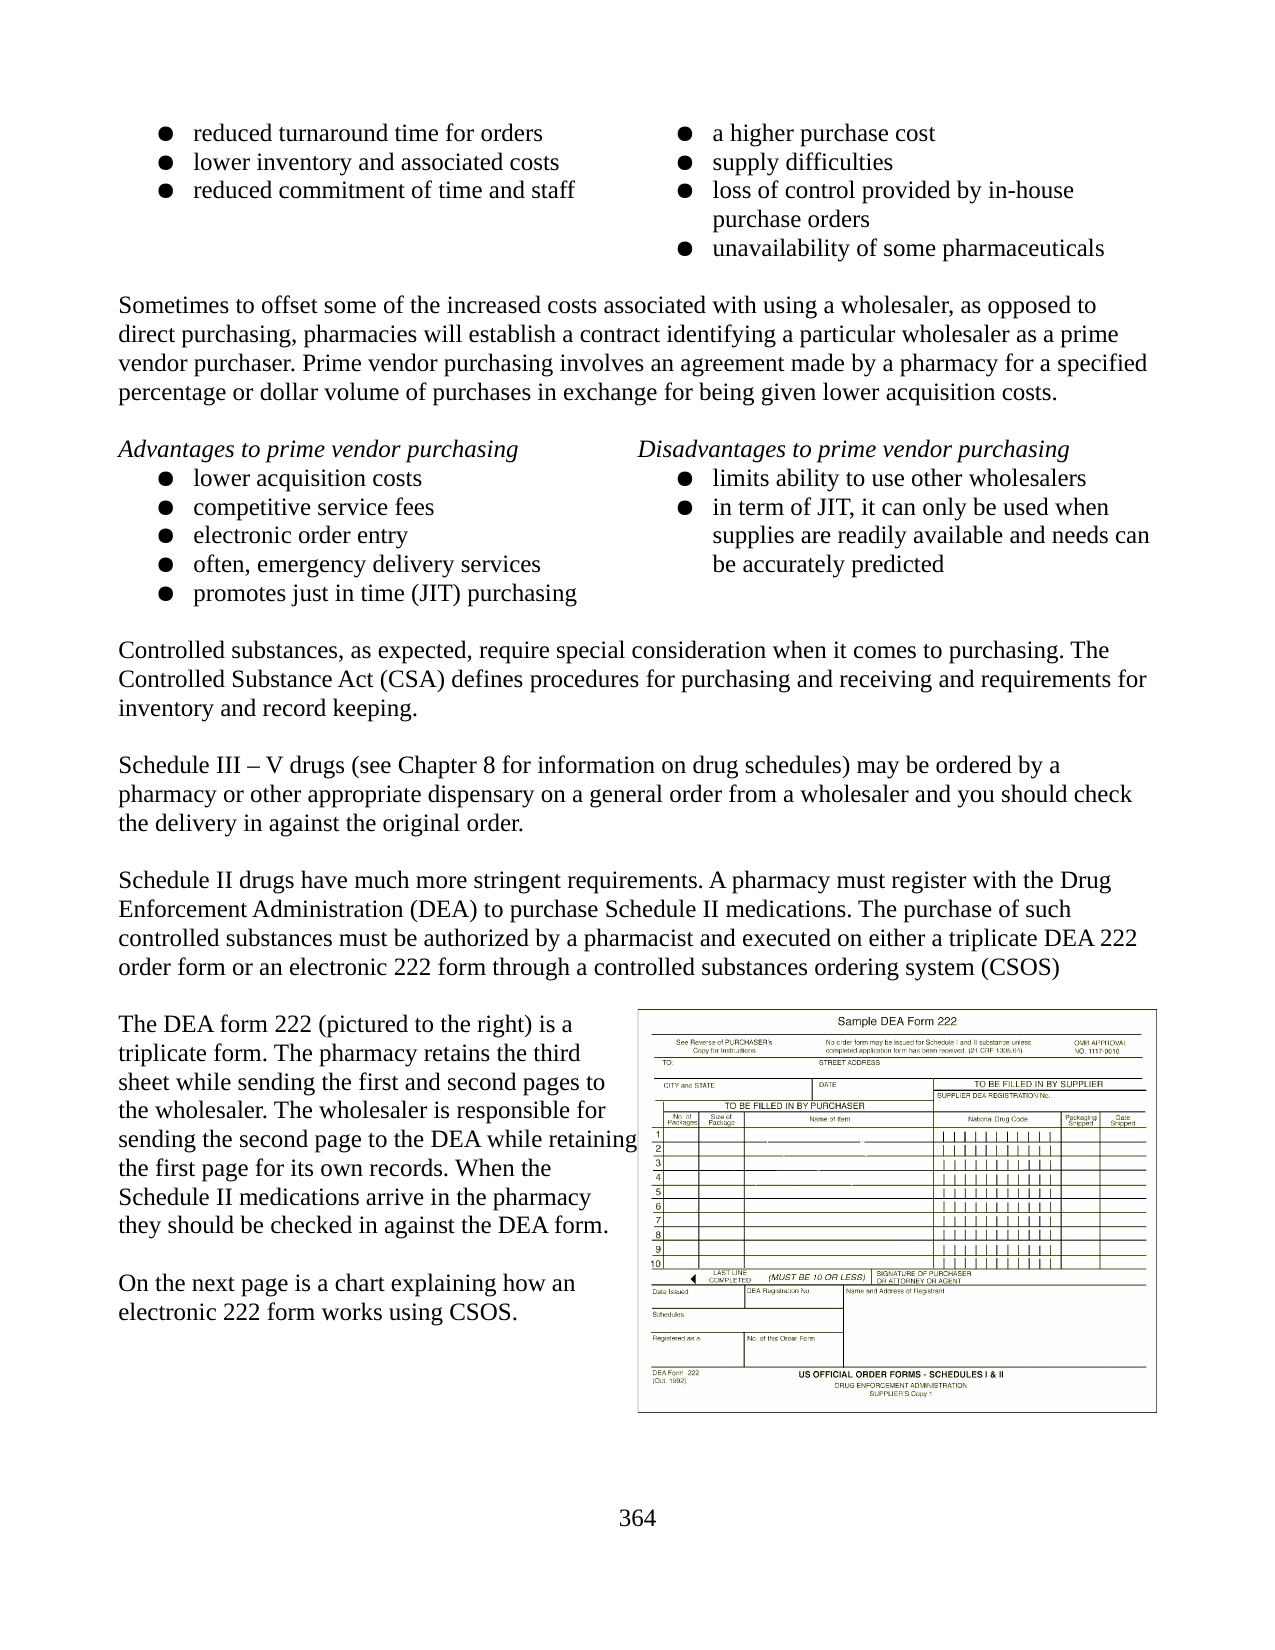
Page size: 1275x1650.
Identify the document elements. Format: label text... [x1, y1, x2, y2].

text Controlled substances, as expected, require special consideration when it comes to purchasing. The Controlled Substance Act (CSA) defines procedures for purchasing and receiving and requirements for inventory and record keeping. [118, 636, 1157, 722]
table_cell limits ability to use other wholesalers in term of JIT, it can only be used when supplies are readily available and needs can be accurately predicted [638, 463, 1157, 607]
table_header Advantages to prime vendor purchasing [118, 434, 637, 463]
text Schedule III – V drugs (see Chapter 8 for information on drug schedules) may be ordered by a pharmacy or other appropriate dispensary on a general order from a wholesaler and you should check the delivery in against the original order. [118, 751, 1157, 837]
text Sometimes to offset some of the increased costs associated with using a wholesaler, as opposed to direct purchasing, pharmacies will establish a contract identifying a particular wholesaler as a prime vendor purchaser. Prime vendor purchasing involves an agreement made by a pharmacy for a specified percentage or dollar volume of purchases in exchange for being given lower acquisition costs. [118, 291, 1157, 406]
table_cell reduced turnaround time for orders lower inventory and associated costs reduced commitment of time and staff [118, 118, 637, 262]
text Schedule II drugs have much more stringent requirements. A pharmacy must register with the Drug Enforcement Administration (DEA) to purchase Schedule II medications. The purchase of such controlled substances must be authorized by a pharmacist and executed on either a triplicate DEA 222 order form or an electronic 222 form through a controlled substances ordering system (CSOS) [118, 866, 1157, 981]
text The DEA form 222 (pictured to the right) is a triplicate form. The pharmacy retains the third sheet while sending the first and second pages to the wholesaler. The wholesaler is responsible for sending the second page to the DEA while retaining the first page for its own records. When the Schedule II medications arrive in the pharmacy they should be checked in against the DEA form. [118, 1009, 637, 1239]
table_cell lower acquisition costs competitive service fees electronic order entry often, emergency delivery services promotes just in time (JIT) purchasing [118, 463, 637, 607]
picture [637, 1009, 1157, 1413]
table_header Disadvantages to prime vendor purchasing [638, 434, 1157, 463]
table_cell a higher purchase cost supply difficulties loss of control provided by in-house purchase orders unavailability of some pharmaceuticals [638, 118, 1157, 262]
text On the next page is a chart explaining how an electronic 222 form works using CSOS. [118, 1268, 637, 1326]
